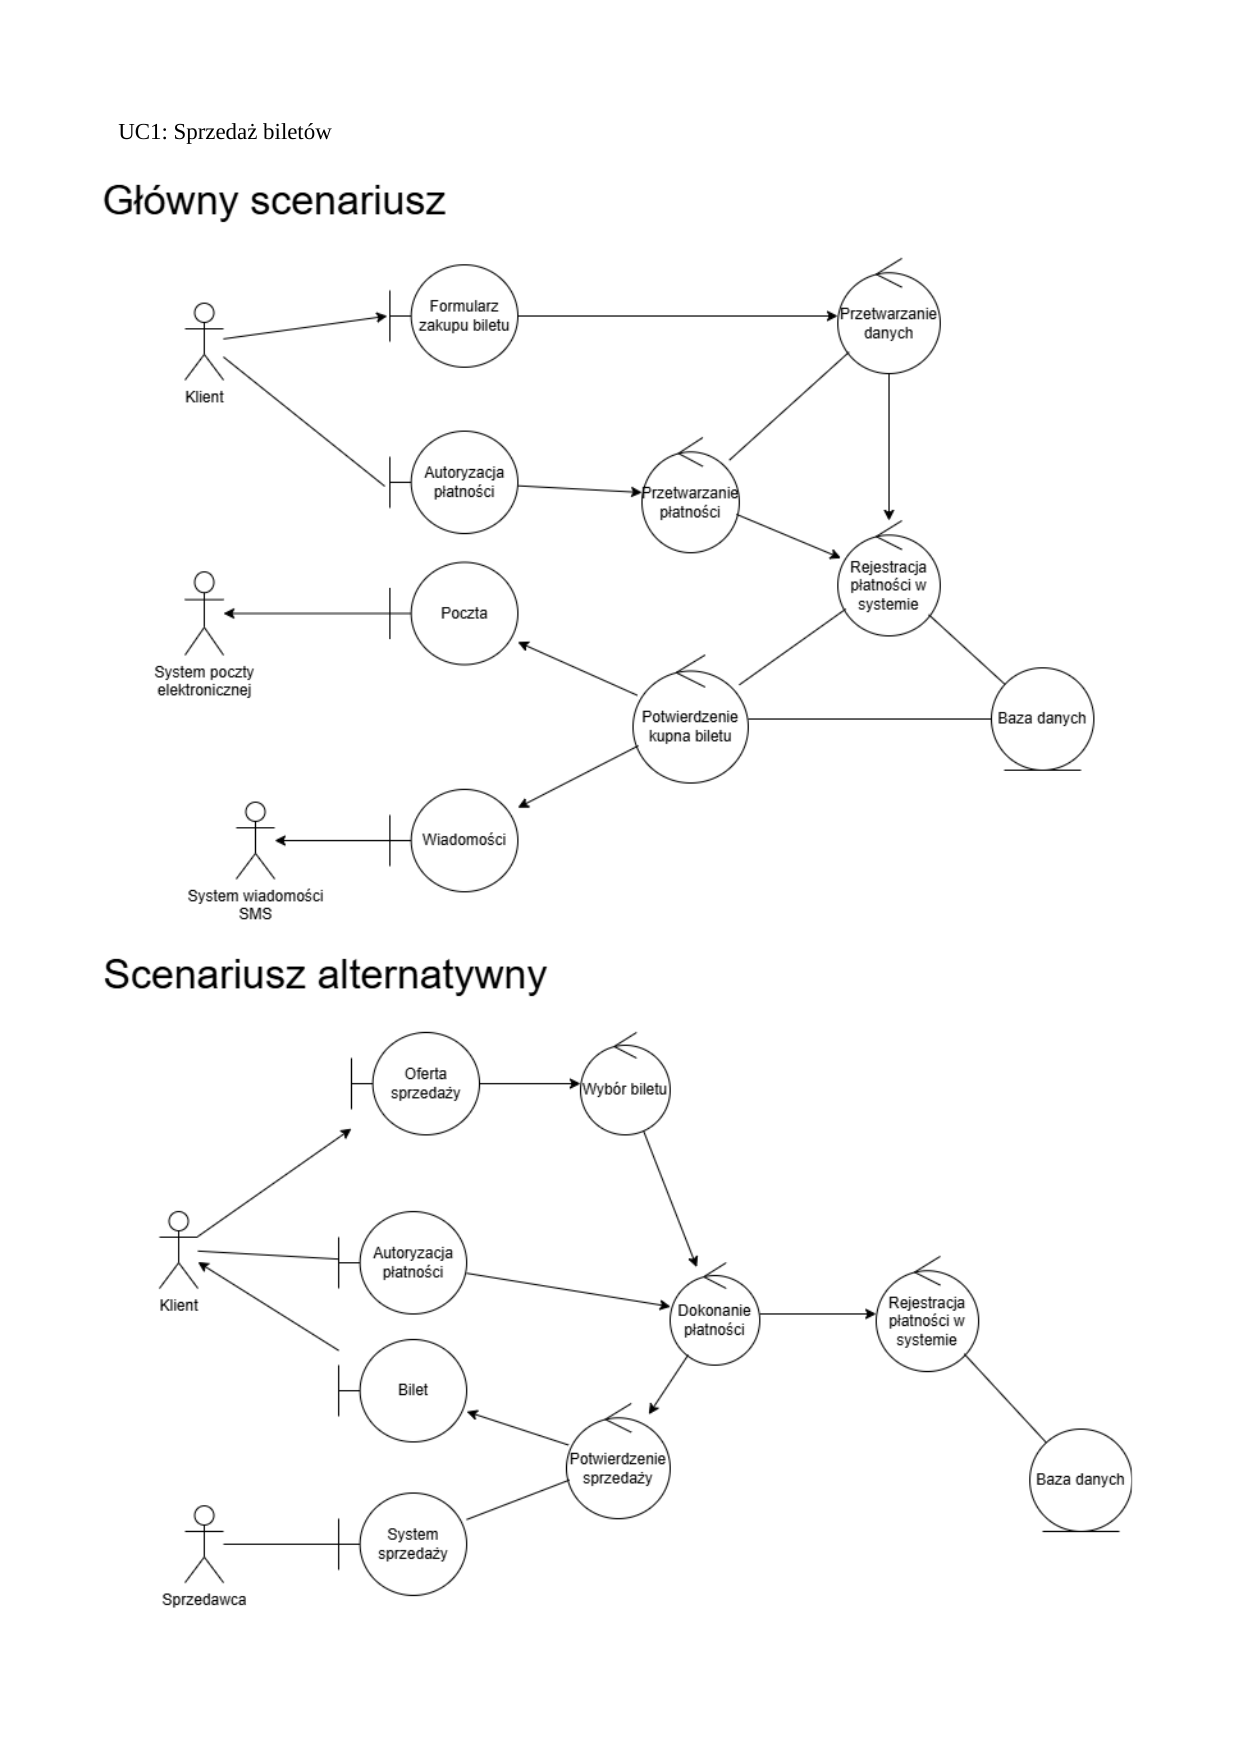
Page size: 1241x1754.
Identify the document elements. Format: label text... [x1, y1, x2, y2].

text UC1: Sprzedaż biletów [118, 118, 1122, 144]
picture [95, 162, 1133, 1609]
